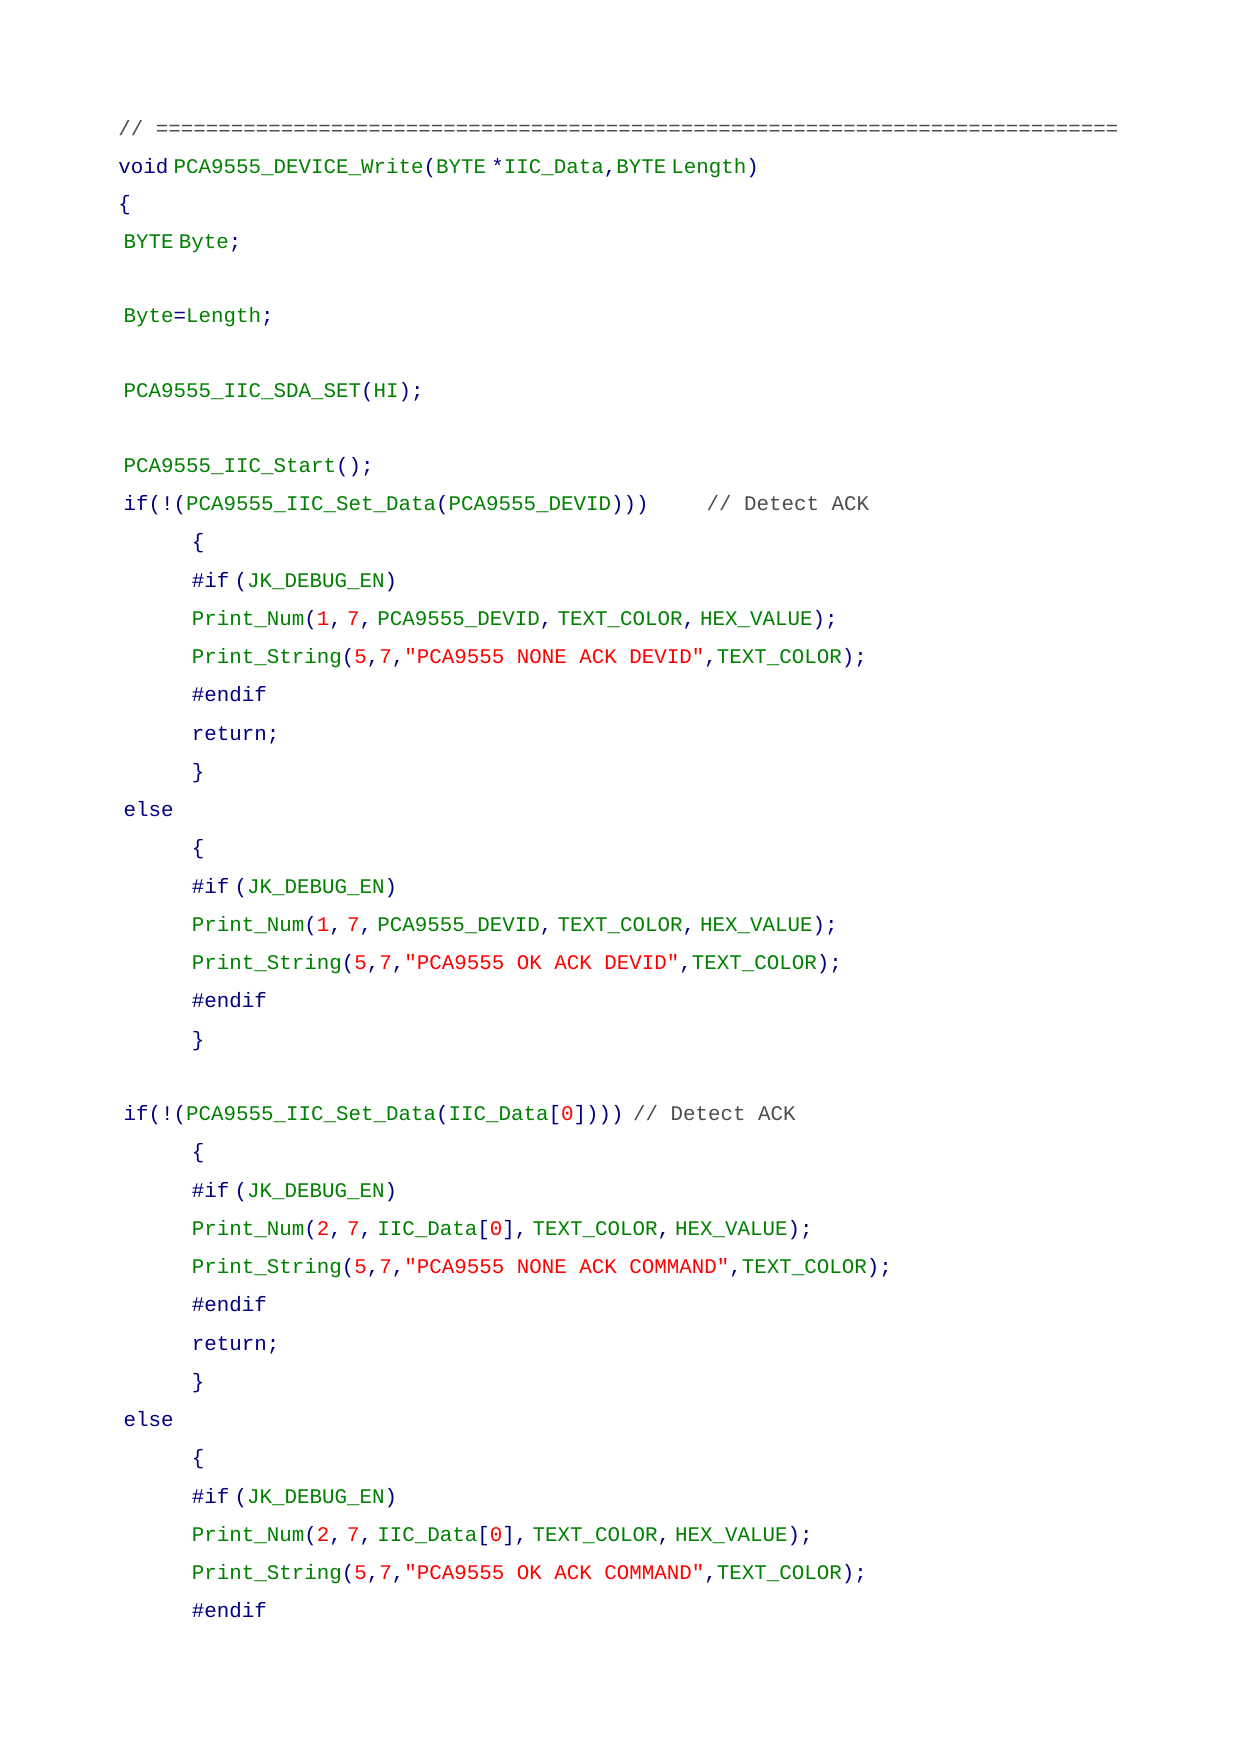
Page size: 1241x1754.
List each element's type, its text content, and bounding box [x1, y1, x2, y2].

text Print_String(5,7,"PCA9555 NONE ACK COMMAND",TEXT_COLOR); [118, 1254, 1122, 1280]
text #if (JK_DEBUG_EN) [118, 1483, 1122, 1509]
text #endif [118, 682, 1122, 708]
text Byte=Length; [118, 303, 1122, 329]
text { [118, 835, 1122, 861]
text } [118, 759, 1122, 784]
text PCA9555_IIC_Start(); [118, 453, 1122, 479]
text if(!(PCA9555_IIC_Set_Data(IIC_Data[0]))) // Detect ACK [118, 1101, 1122, 1127]
text } [118, 1369, 1122, 1394]
text if(!(PCA9555_IIC_Set_Data(PCA9555_DEVID))) // Detect ACK [118, 491, 1122, 517]
text BYTE Byte; [118, 229, 1122, 254]
text { [118, 192, 1122, 216]
text return; [118, 721, 1122, 746]
text Print_Num(1, 7, PCA9555_DEVID, TEXT_COLOR, HEX_VALUE); [118, 912, 1122, 937]
text { [118, 1445, 1122, 1471]
text #if (JK_DEBUG_EN) [118, 568, 1122, 593]
text #endif [118, 1292, 1122, 1318]
text Print_String(5,7,"PCA9555 NONE ACK DEVID",TEXT_COLOR); [118, 644, 1122, 670]
text else [118, 1407, 1122, 1433]
text } [118, 1026, 1122, 1052]
text #endif [118, 988, 1122, 1014]
text return; [118, 1331, 1122, 1356]
text else [118, 797, 1122, 823]
text #endif [118, 1598, 1122, 1624]
text #if (JK_DEBUG_EN) [118, 1178, 1122, 1203]
text { [118, 1139, 1122, 1165]
text { [118, 529, 1122, 555]
text Print_Num(2, 7, IIC_Data[0], TEXT_COLOR, HEX_VALUE); [118, 1522, 1122, 1547]
text void PCA9555_DEVICE_Write(BYTE *IIC_Data,BYTE Length) [118, 154, 1122, 180]
text #if (JK_DEBUG_EN) [118, 873, 1122, 899]
text Print_Num(2, 7, IIC_Data[0], TEXT_COLOR, HEX_VALUE); [118, 1216, 1122, 1242]
text // ============================================================================= [118, 118, 1122, 142]
text Print_Num(1, 7, PCA9555_DEVID, TEXT_COLOR, HEX_VALUE); [118, 606, 1122, 632]
text Print_String(5,7,"PCA9555 OK ACK DEVID",TEXT_COLOR); [118, 950, 1122, 976]
text Print_String(5,7,"PCA9555 OK ACK COMMAND",TEXT_COLOR); [118, 1560, 1122, 1586]
text PCA9555_IIC_SDA_SET(HI); [118, 378, 1122, 404]
